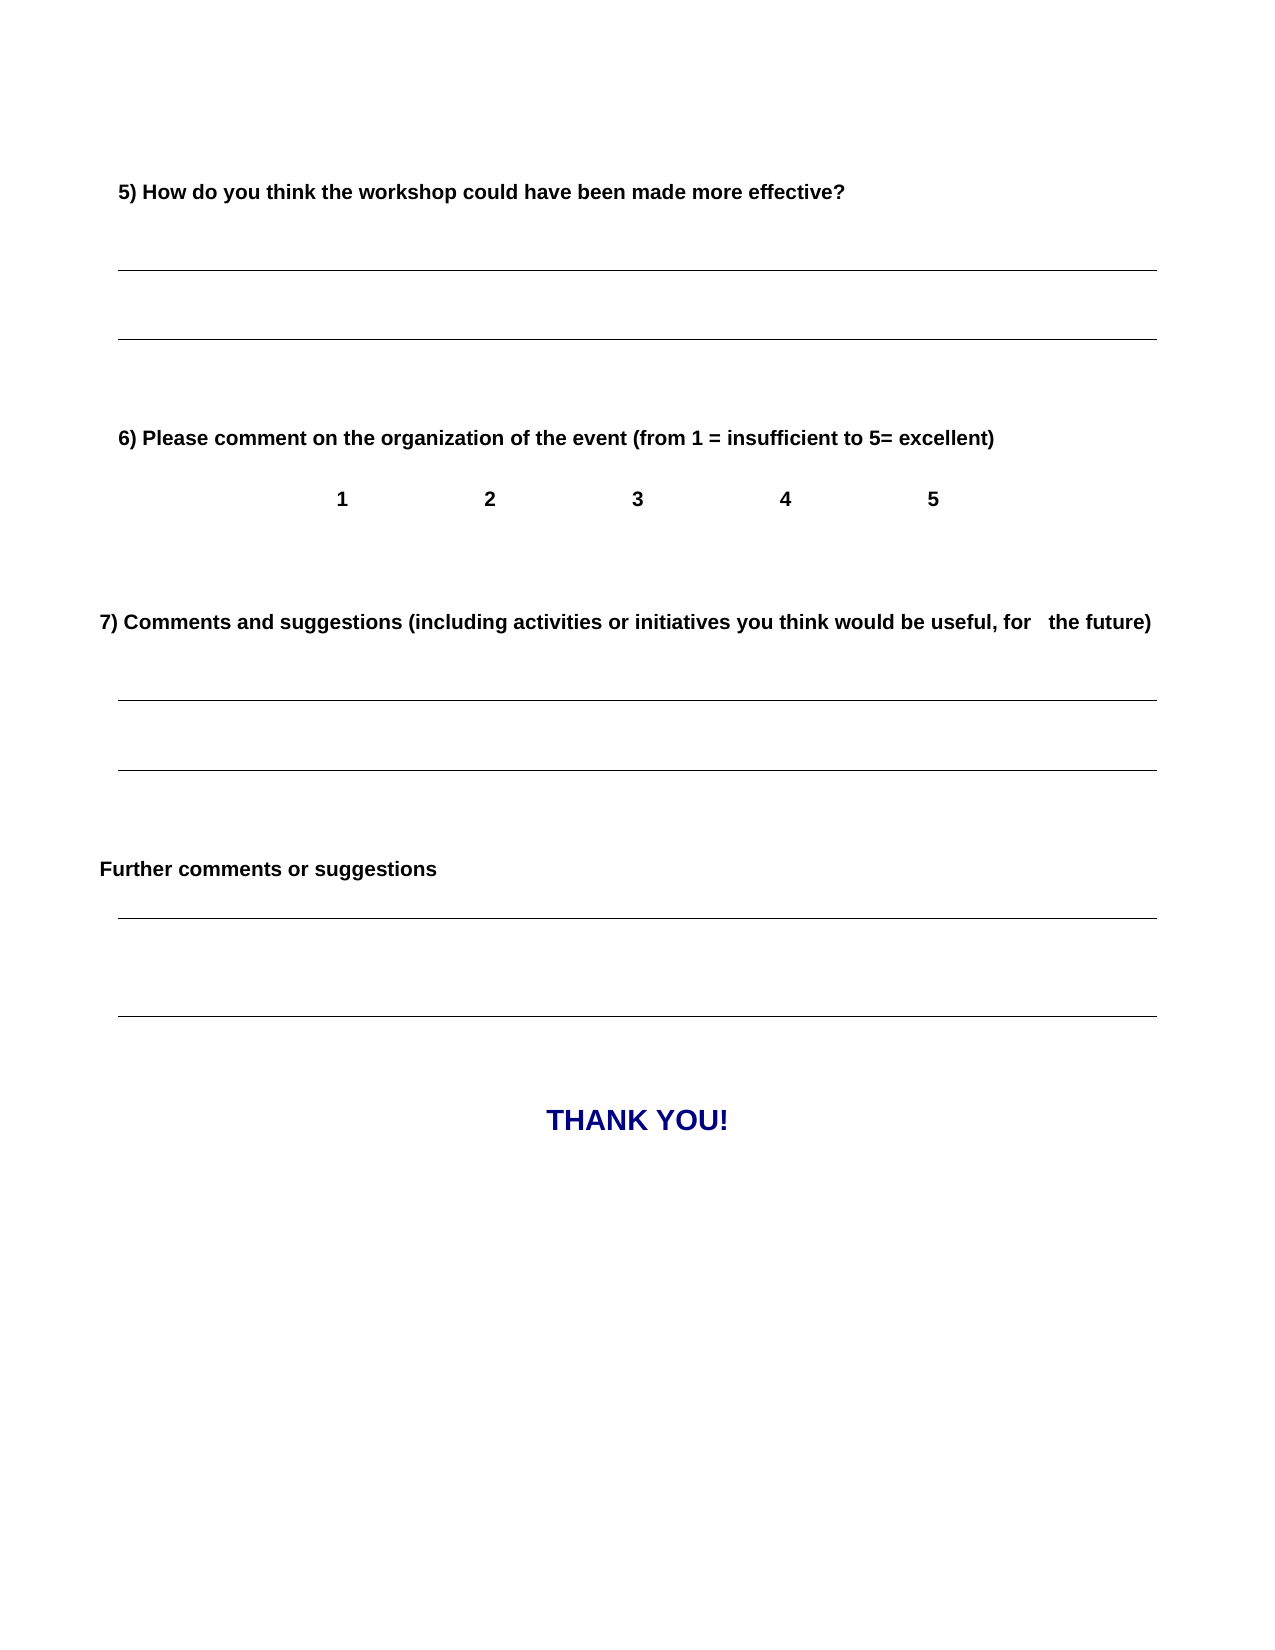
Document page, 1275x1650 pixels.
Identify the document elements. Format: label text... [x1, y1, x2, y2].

text 5) How do you think the workshop could have been made more effective? [118, 179, 1157, 203]
text 1 2 3 4 5 [118, 487, 1157, 511]
text 6) Please comment on the organization of the event (from 1 = insufficient to 5= excellent) [118, 426, 1157, 450]
text THANK YOU! [118, 1102, 1157, 1136]
text 7) Comments and suggestions (including activities or initiatives you think would be useful, for the future) [99, 610, 1157, 634]
text Further comments or suggestions [99, 856, 1157, 880]
